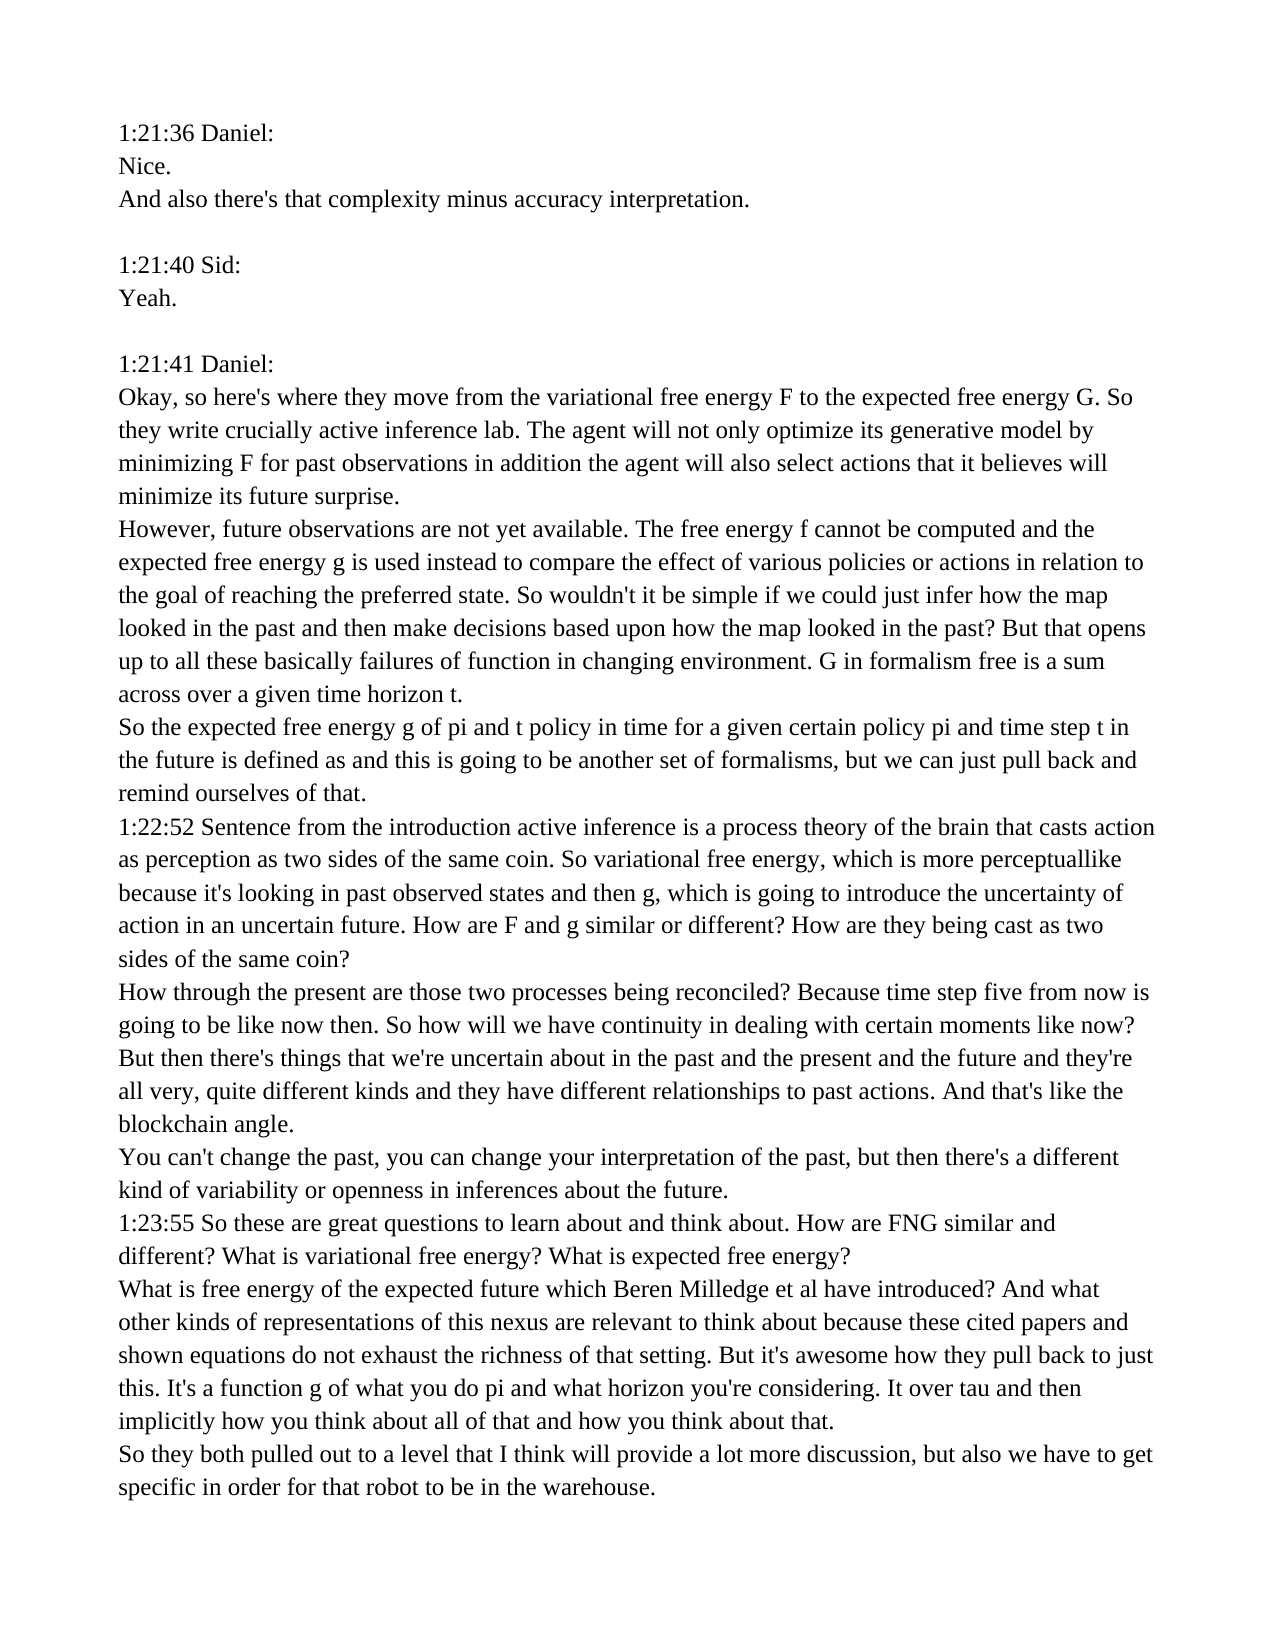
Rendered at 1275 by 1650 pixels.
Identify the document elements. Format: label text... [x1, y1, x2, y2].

text 1:22:52 Sentence from the introduction active inference is a process theory of the brain that casts action as perception as two sides of the same coin. So variational free energy, which is more perceptuallike because it's looking in past observed states and then g, which is going to introduce the uncertainty of action in an uncertain future. How are F and g similar or different? How are they being cast as two sides of the same coin? [118, 812, 1157, 972]
text What is free energy of the expected future which Beren Milledge et al have introduced? And what other kinds of representations of this nexus are relevant to think about because these cited papers and shown equations do not exhaust the richness of that setting. But it's awesome how they pull back to just this. It's a function g of what you do pi and what horizon you're considering. It over tau and then implicitly how you think about all of that and how you think about that. [118, 1274, 1157, 1435]
text So the expected free energy g of pi and t policy in time for a given certain policy pi and time step t in the future is defined as and this is going to be another set of formalisms, but we can just pull back and remind ourselves of that. [118, 712, 1157, 807]
text 1:21:41 Daniel: [118, 349, 1157, 378]
text Okay, so here's where they move from the variational free energy F to the expected free energy G. So they write crucially active inference lab. The agent will not only optimize its generative model by minimizing F for past observations in addition the agent will also select actions that it believes will minimize its future surprise. [118, 382, 1157, 510]
text How through the present are those two processes being reconciled? Because time step five from now is going to be like now then. So how will we have continuity in dealing with certain moments like now? But then there's things that we're uncertain about in the past and the present and the future and they're all very, quite different kinds and they have different relationships to past actions. And that's like the blockchain angle. [118, 977, 1157, 1137]
text So they both pulled out to a level that I think will provide a lot more discussion, but also we have to get specific in order for that robot to be in the warehouse. [118, 1439, 1157, 1501]
text 1:23:55 So these are great questions to learn about and think about. How are FNG similar and different? What is variational free energy? What is expected free energy? [118, 1208, 1157, 1269]
text You can't change the past, you can change your interpretation of the past, but then there's a different kind of variability or openness in inferences about the future. [118, 1142, 1157, 1203]
text Yeah. [118, 283, 1157, 312]
text Nice. [118, 151, 1157, 180]
text 1:21:36 Daniel: [118, 118, 1157, 147]
text And also there's that complexity minus accuracy interpretation. [118, 184, 1157, 213]
text However, future observations are not yet available. The free energy f cannot be computed and the expected free energy g is used instead to compare the effect of various policies or actions in relation to the goal of reaching the preferred state. So wouldn't it be simple if we could just infer how the map looked in the past and then make decisions based upon how the map looked in the past? But that opens up to all these basically failures of function in changing environment. G in formalism free is a sum across over a given time horizon t. [118, 514, 1157, 708]
text 1:21:40 Sid: [118, 250, 1157, 279]
